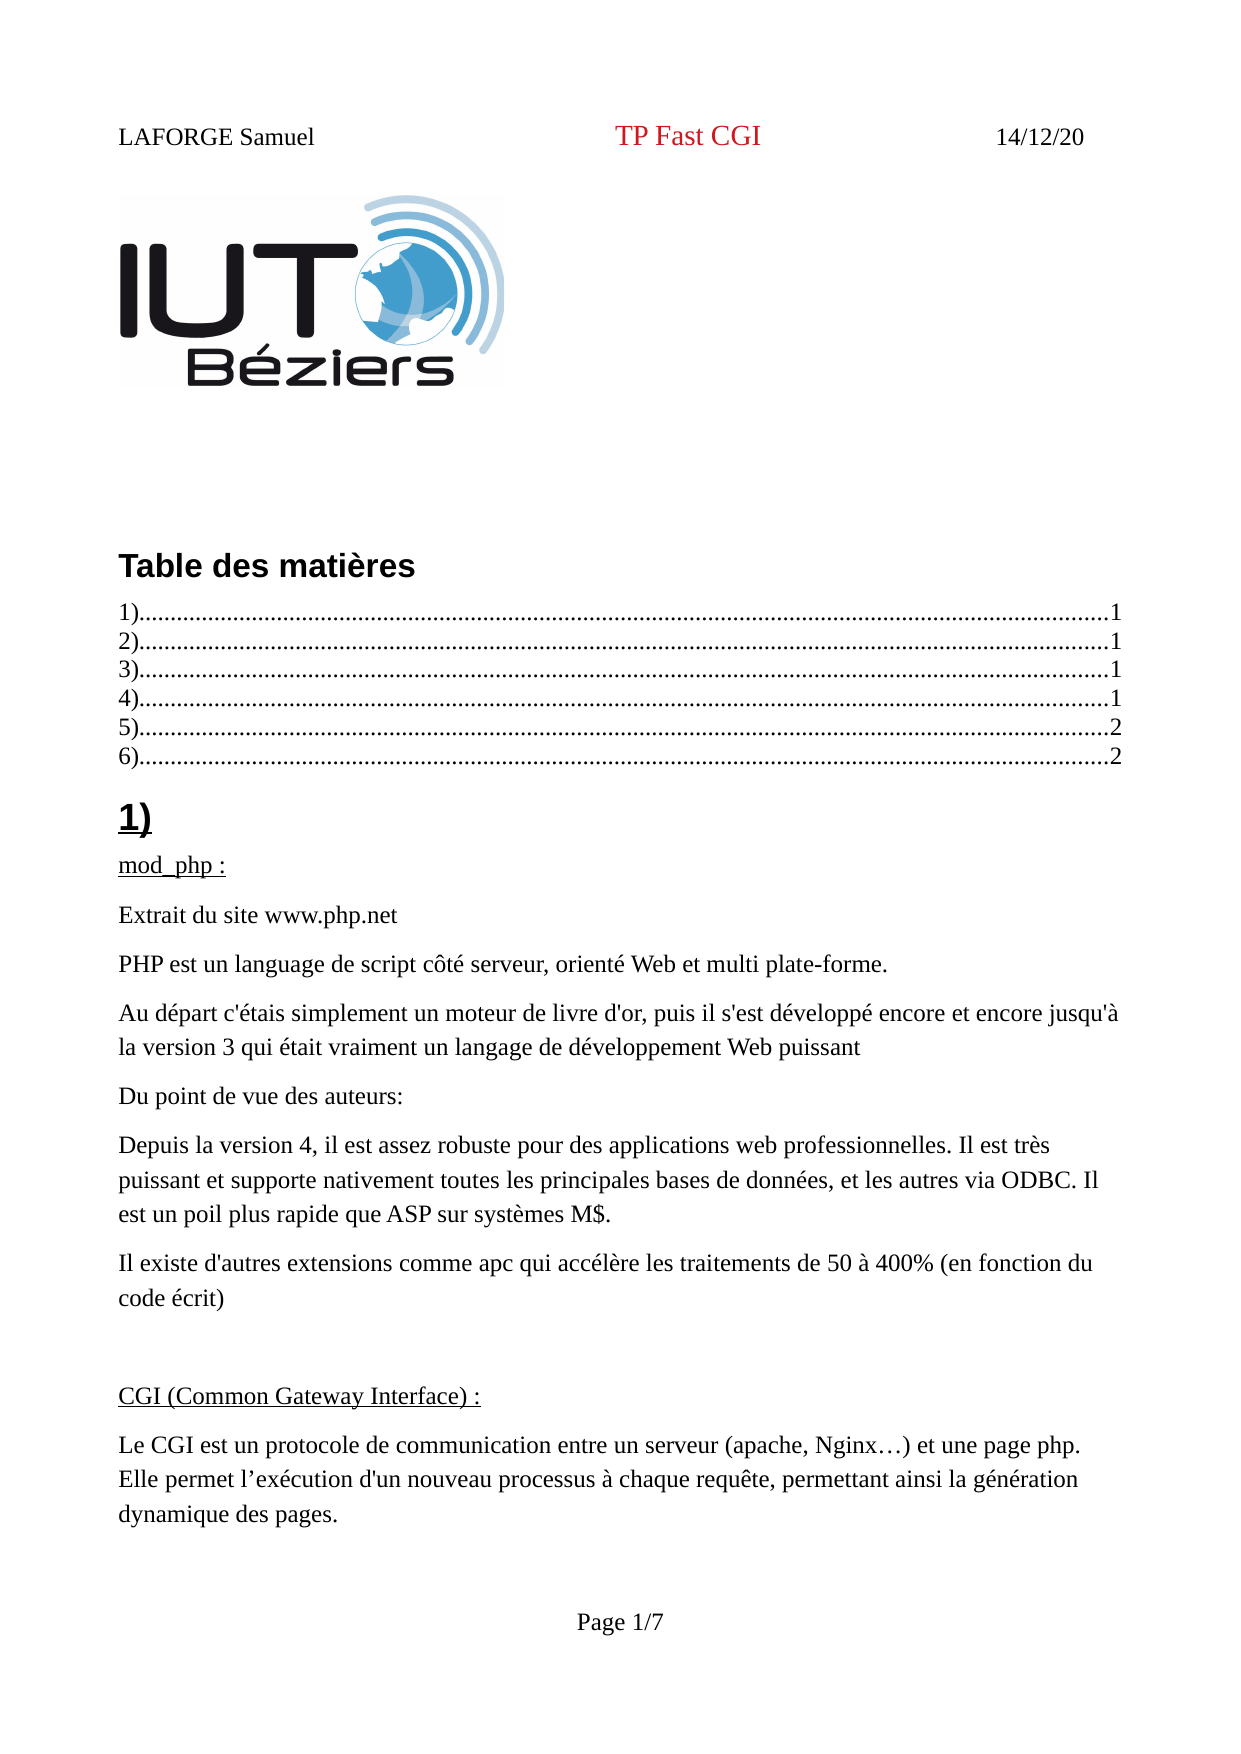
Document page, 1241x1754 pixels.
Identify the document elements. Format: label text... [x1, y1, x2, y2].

text Du point de vue des auteurs: [118, 1081, 1122, 1110]
subtitle Table des matières [118, 546, 1122, 584]
text CGI (Common Gateway Interface) : [118, 1381, 1122, 1410]
text 1) 1 [118, 597, 1122, 626]
text mod_php : [118, 851, 1122, 879]
text Il existe d'autres extensions comme apc qui accélère les traitements de 50 à 400% (en fonction du code écrit) [118, 1248, 1122, 1312]
text 3) 1 [118, 654, 1122, 683]
text Au départ c'étais simplement un moteur de livre d'or, puis il s'est développé encore et encore jusqu'à la version 3 qui était vraiment un langage de développement Web puissant [118, 998, 1122, 1061]
text PHP est un language de script côté serveur, orienté Web et multi plate-forme. [118, 949, 1122, 977]
text Extrait du site www.php.net [118, 900, 1122, 928]
text Depuis la version 4, il est assez robuste pour des applications web professionnelles. Il est très puissant et supporte nativement toutes les principales bases de données, et les autres via ODBC. Il est un poil plus rapide que ASP sur systèmes M$. [118, 1130, 1122, 1228]
text 5) 2 [118, 712, 1122, 741]
text Le CGI est un protocole de communication entre un serveur (apache, Nginx…) et une page php. Elle permet l’exécution d'un nouveau processus à chaque requête, permettant ainsi la génération dynamique des pages. [118, 1430, 1122, 1528]
picture [120, 195, 505, 387]
text 2) 1 [118, 626, 1122, 654]
text 6) 2 [118, 741, 1122, 769]
text 4) 1 [118, 683, 1122, 712]
subtitle 1) [118, 794, 1122, 838]
